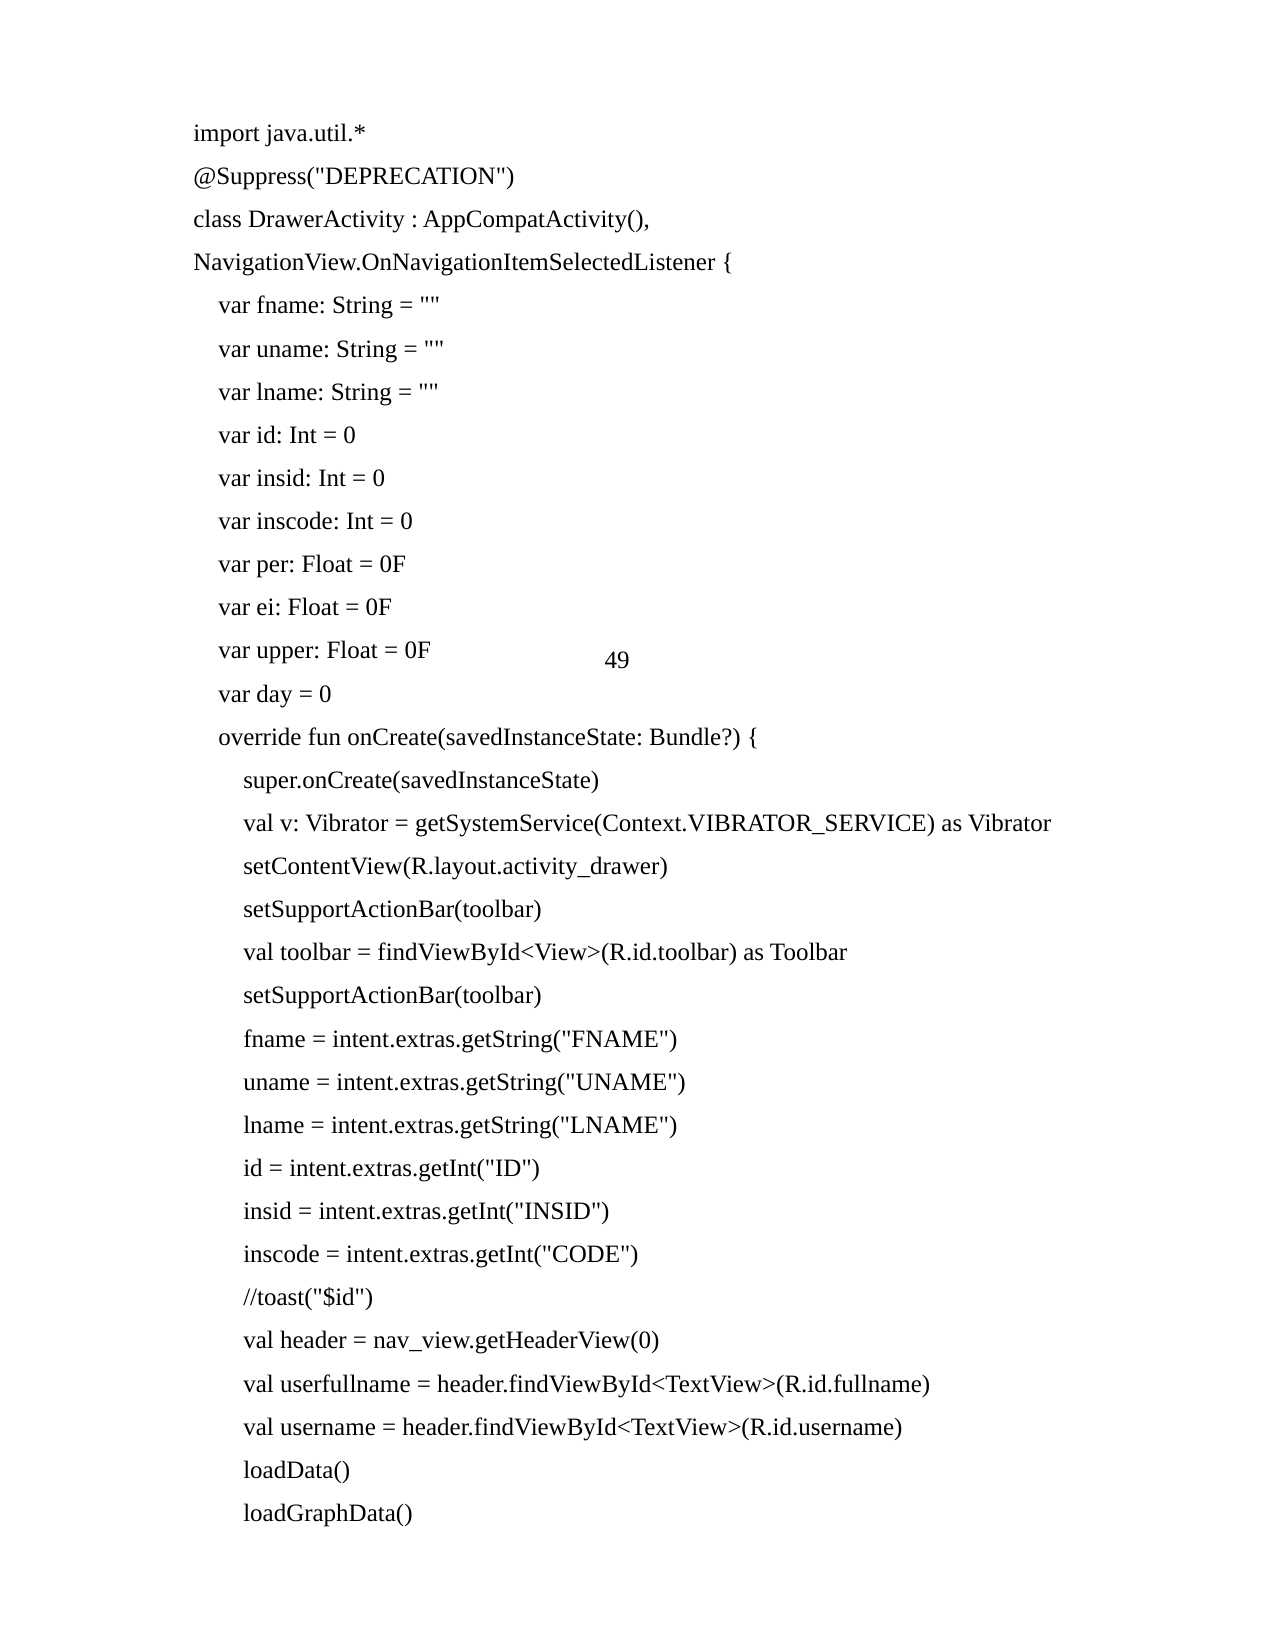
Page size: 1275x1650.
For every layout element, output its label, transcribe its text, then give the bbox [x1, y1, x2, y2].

text val toolbar = findViewById<View>(R.id.toolbar) as Toolbar [193, 937, 1157, 966]
text fname = intent.extras.getString("FNAME") [193, 1024, 1157, 1052]
text lname = intent.extras.getString("LNAME") [193, 1110, 1157, 1139]
text setContentView(R.layout.activity_drawer) [193, 851, 1157, 880]
text setSupportActionBar(toolbar) [193, 894, 1157, 923]
text val userfullname = header.findViewById<TextView>(R.id.fullname) [193, 1369, 1157, 1397]
text super.onCreate(savedInstanceState) [193, 765, 1157, 794]
text uname = intent.extras.getString("UNAME") [193, 1067, 1157, 1096]
text id = intent.extras.getInt("ID") [193, 1153, 1157, 1182]
text //toast("$id") [193, 1282, 1157, 1311]
text var day = 0 [193, 679, 1157, 707]
text val v: Vibrator = getSystemService(Context.VIBRATOR_SERVICE) as Vibrator [193, 808, 1157, 837]
text override fun onCreate(savedInstanceState: Bundle?) { [193, 722, 1157, 751]
text var inscode: Int = 0 [193, 506, 1157, 535]
text loadGraphData() [193, 1498, 1157, 1527]
text loadData() [193, 1455, 1157, 1484]
text var insid: Int = 0 [193, 463, 1157, 492]
text val header = nav_view.getHeaderView(0) [193, 1326, 1157, 1354]
text inscode = intent.extras.getInt("CODE") [193, 1239, 1157, 1268]
text var ei: Float = 0F [193, 592, 1157, 621]
text var fname: String = "" [193, 291, 1157, 319]
text var lname: String = "" [193, 377, 1157, 406]
text var upper: Float = 0F [193, 636, 1157, 664]
text var per: Float = 0F [193, 549, 1157, 578]
text setSupportActionBar(toolbar) [193, 981, 1157, 1009]
text var id: Int = 0 [193, 420, 1157, 449]
text insid = intent.extras.getInt("INSID") [193, 1196, 1157, 1225]
text @Suppress("DEPRECATION") [193, 161, 1157, 190]
text val username = header.findViewById<TextView>(R.id.username) [193, 1412, 1157, 1441]
text import java.util.* [193, 118, 1157, 147]
text var uname: String = "" [193, 334, 1157, 362]
text class DrawerActivity : AppCompatActivity(), NavigationView.OnNavigationItemSelectedListener { [193, 204, 1157, 276]
